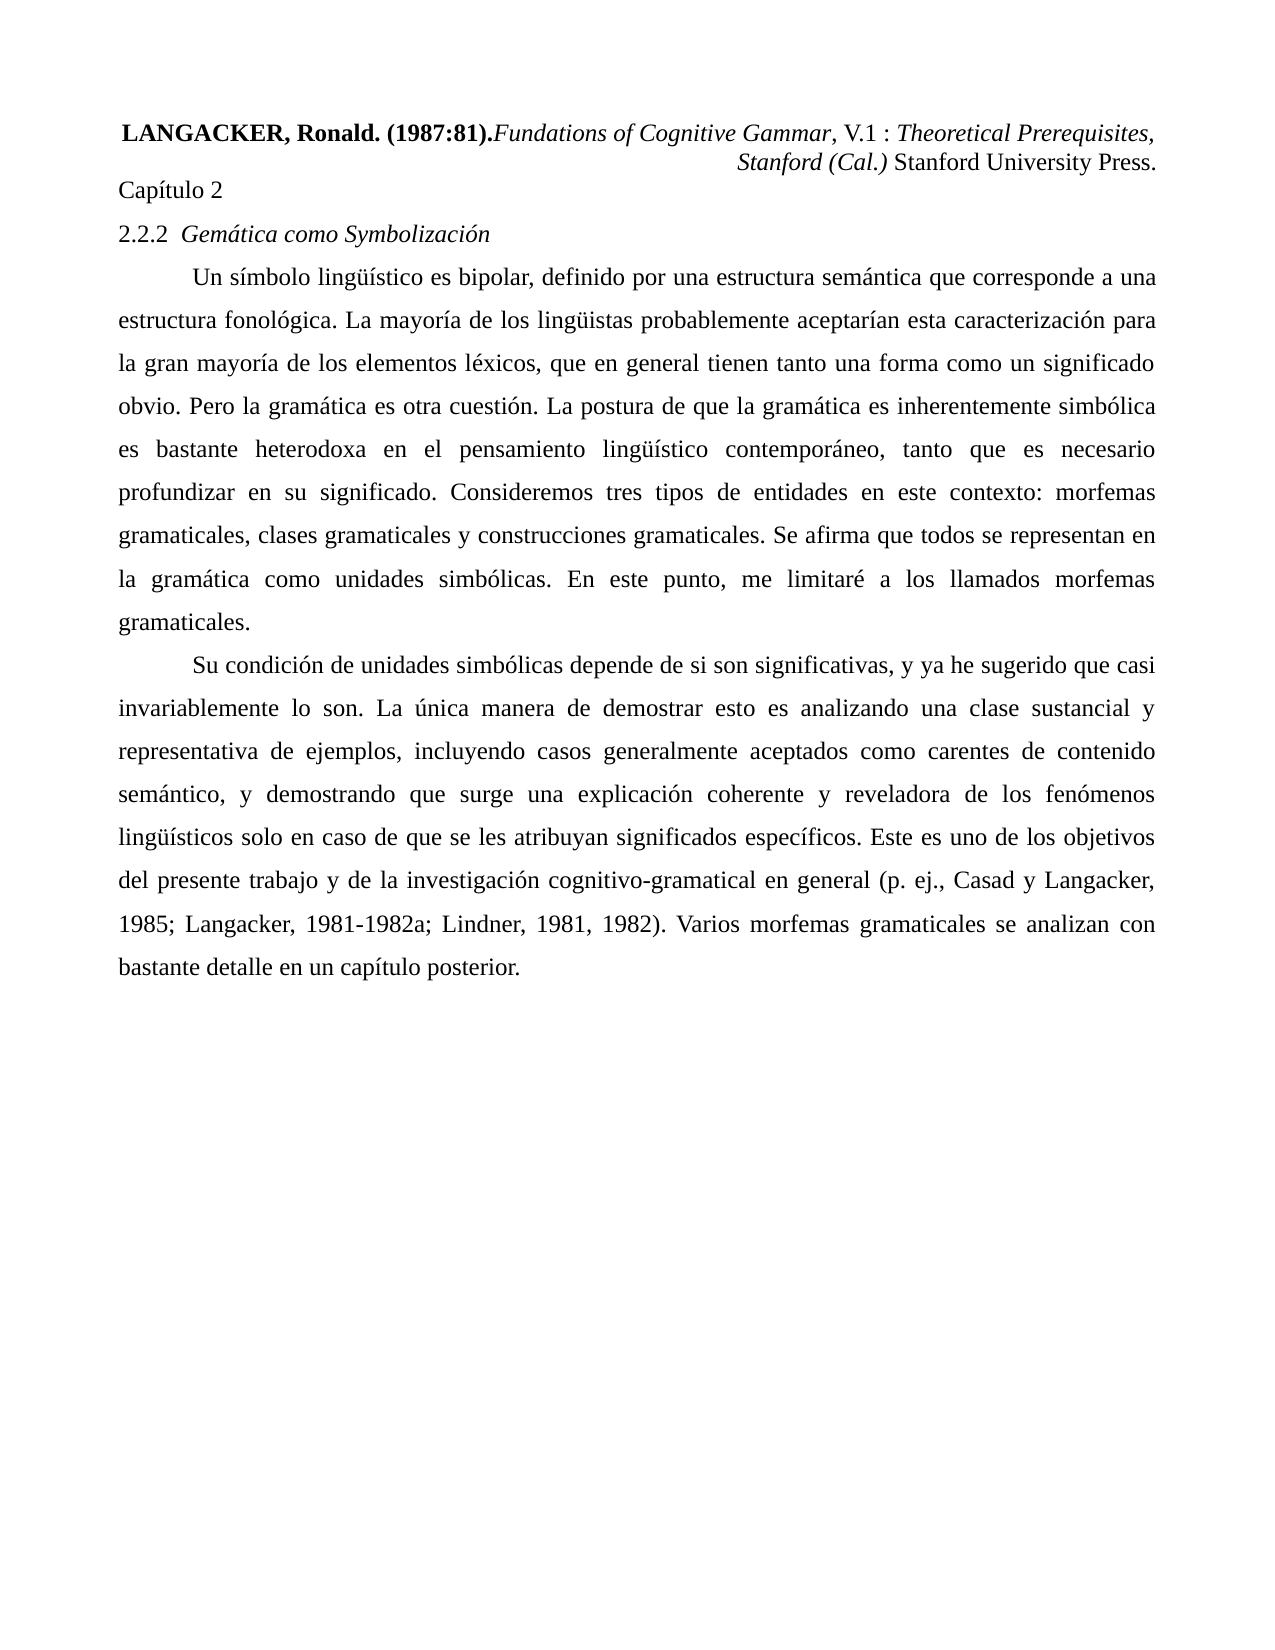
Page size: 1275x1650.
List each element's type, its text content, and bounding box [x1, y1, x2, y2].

text Capítulo 2 [118, 176, 1157, 204]
text Su condición de unidades simbólicas depende de si son significativas, y ya he sugerido que casi invariablemente lo son. La única manera de demostrar esto es analizando una clase sustancial y representativa de ejemplos, incluyendo casos generalmente aceptados como carentes de contenido semántico, y demostrando que surge una explicación coherente y reveladora de los fenómenos lingüísticos solo en caso de que se les atribuyan significados específicos. Este es uno de los objetivos del presente trabajo y de la investigación cognitivo-gramatical en general (p. ej., Casad y Langacker, 1985; Langacker, 1981-1982a; Lindner, 1981, 1982). Varios morfemas gramaticales se analizan con bastante detalle en un capítulo posterior. [118, 650, 1157, 981]
text Un símbolo lingüístico es bipolar, definido por una estructura semántica que corresponde a una estructura fonológica. La mayoría de los lingüistas probablemente aceptarían esta caracterización para la gran mayoría de los elementos léxicos, que en general tienen tanto una forma como un significado obvio. Pero la gramática es otra cuestión. La postura de que la gramática es inherentemente simbólica es bastante heterodoxa en el pensamiento lingüístico contemporáneo, tanto que es necesario profundizar en su significado. Consideremos tres tipos de entidades en este contexto: morfemas gramaticales, clases gramaticales y construcciones gramaticales. Se afirma que todos se representan en la gramática como unidades simbólicas. En este punto, me limitaré a los llamados morfemas gramaticales. [118, 262, 1157, 636]
text LANGACKER, Ronald. (1987:81).Fundations of Cognitive Gammar, V.1 : Theoretical Prerequisites, Stanford (Cal.) Stanford University Press. [118, 118, 1157, 176]
text 2.2.2 Gemática como Symbolización [118, 219, 1157, 247]
